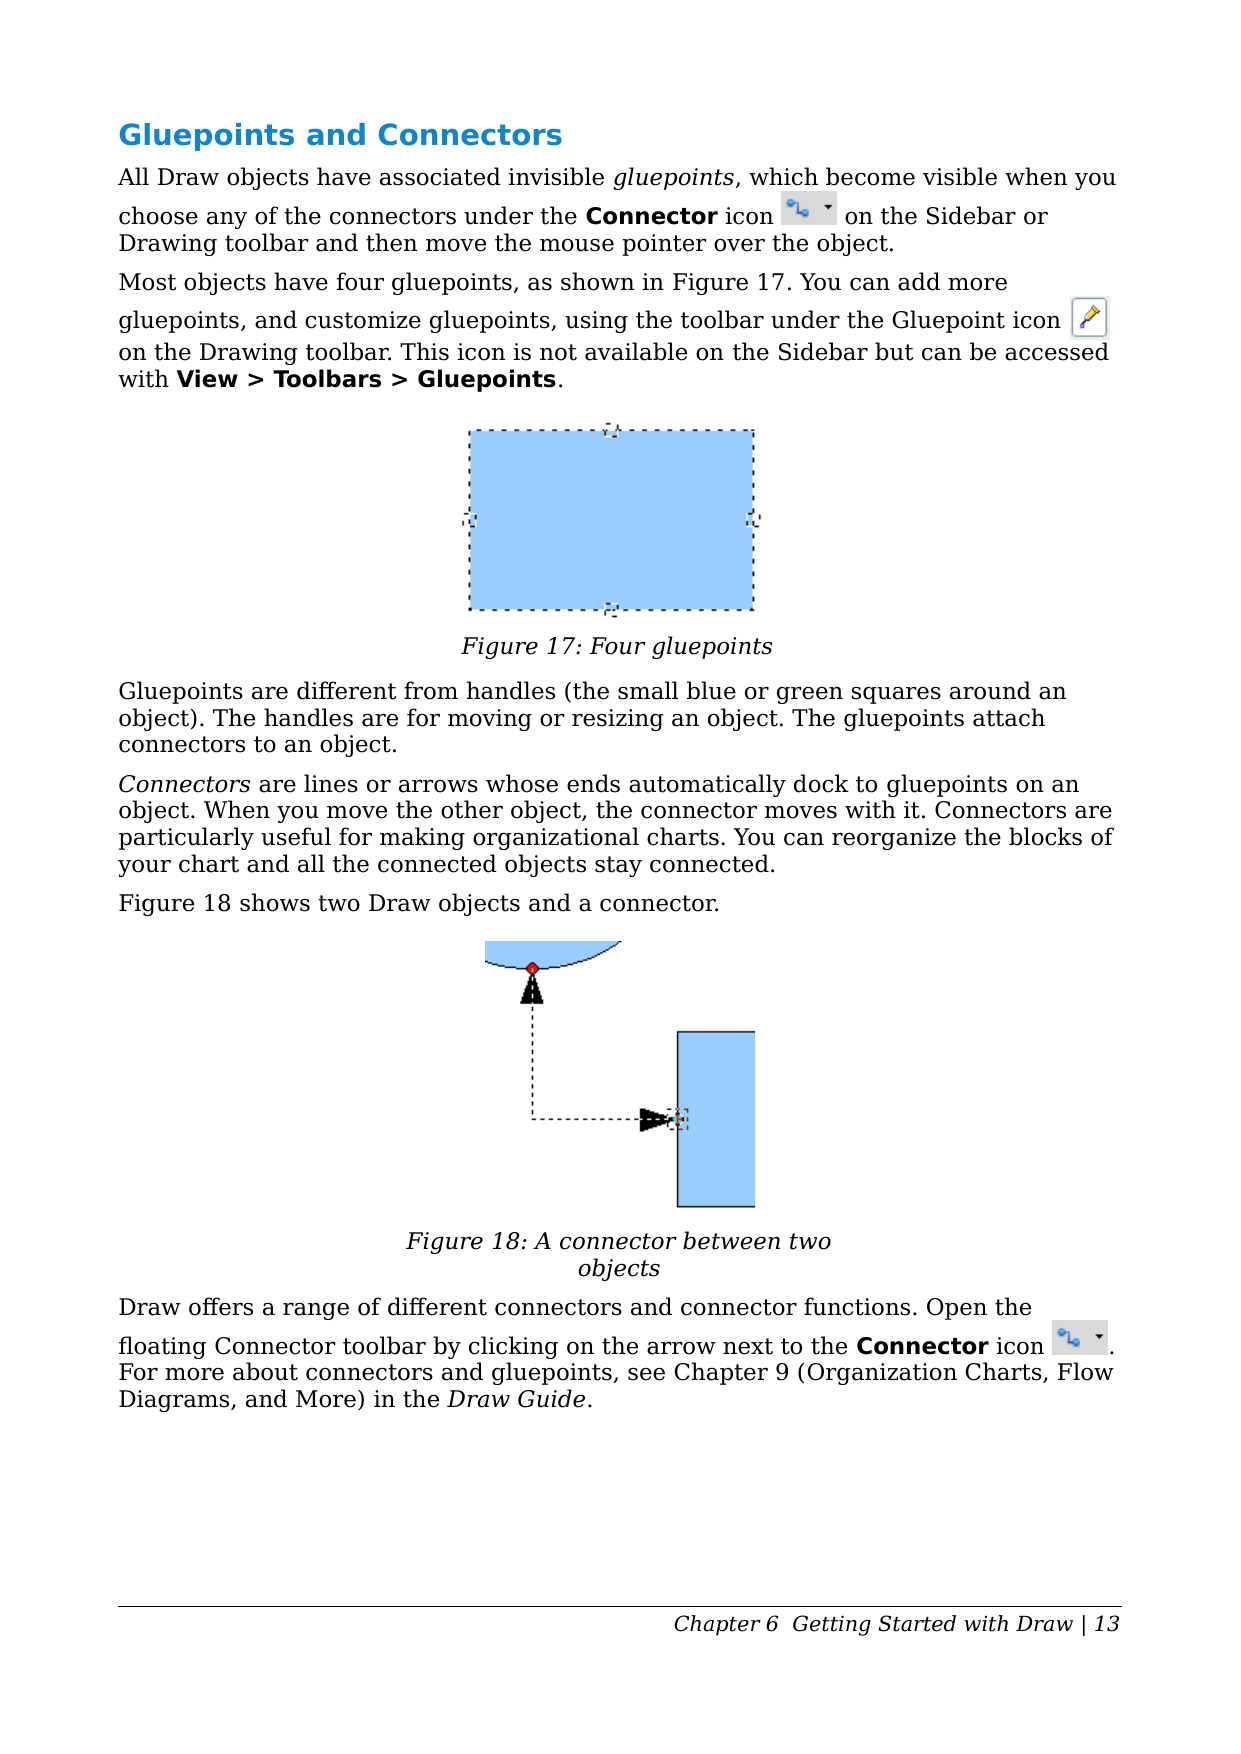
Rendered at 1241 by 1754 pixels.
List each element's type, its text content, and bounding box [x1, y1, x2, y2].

subtitle Gluepoints and Connectors [118, 118, 1122, 152]
text Figure 18: A connector between two objects [378, 1228, 862, 1281]
text Figure 17: Four gluepoints [461, 633, 779, 660]
text Connectors are lines or arrows whose ends automatically dock to gluepoints on an object. When you move the other object, the connector moves with it. Connectors are particularly useful for making organizational charts. You can reorganize the blocks of your chart and all the connected objects stay connected. [118, 771, 1122, 877]
picture [485, 941, 755, 1222]
picture [1069, 296, 1110, 340]
text Draw offers a range of different connectors and connector functions. Open the floating Connector toolbar by clicking on the arrow next to the Connector icon . For more about connectors and gluepoints, see Chapter 9 (Organization Charts, Flow Diagrams, and More) in the Draw Guide. [118, 1294, 1122, 1413]
text All Draw objects have associated invisible gluepoints, which become visible when you choose any of the connectors under the Connector icon on the Sidebar or Drawing toolbar and then move the mouse pointer over the object. [118, 164, 1122, 257]
picture [1051, 1320, 1108, 1355]
picture [781, 191, 838, 225]
picture [461, 417, 764, 627]
text Gluepoints are different from handles (the small blue or green squares around an object). The handles are for moving or resizing an object. The gluepoints attach connectors to an object. [118, 678, 1122, 758]
text Most objects have four gluepoints, as shown in Figure 17. You can add more gluepoints, and customize gluepoints, using the toolbar under the Gluepoint icon on the Drawing toolbar. This icon is not available on the Sidebar but can be accessed with View > Toolbars > Gluepoints. [118, 269, 1122, 393]
text Figure 18 shows two Draw objects and a connector. [118, 890, 1122, 917]
